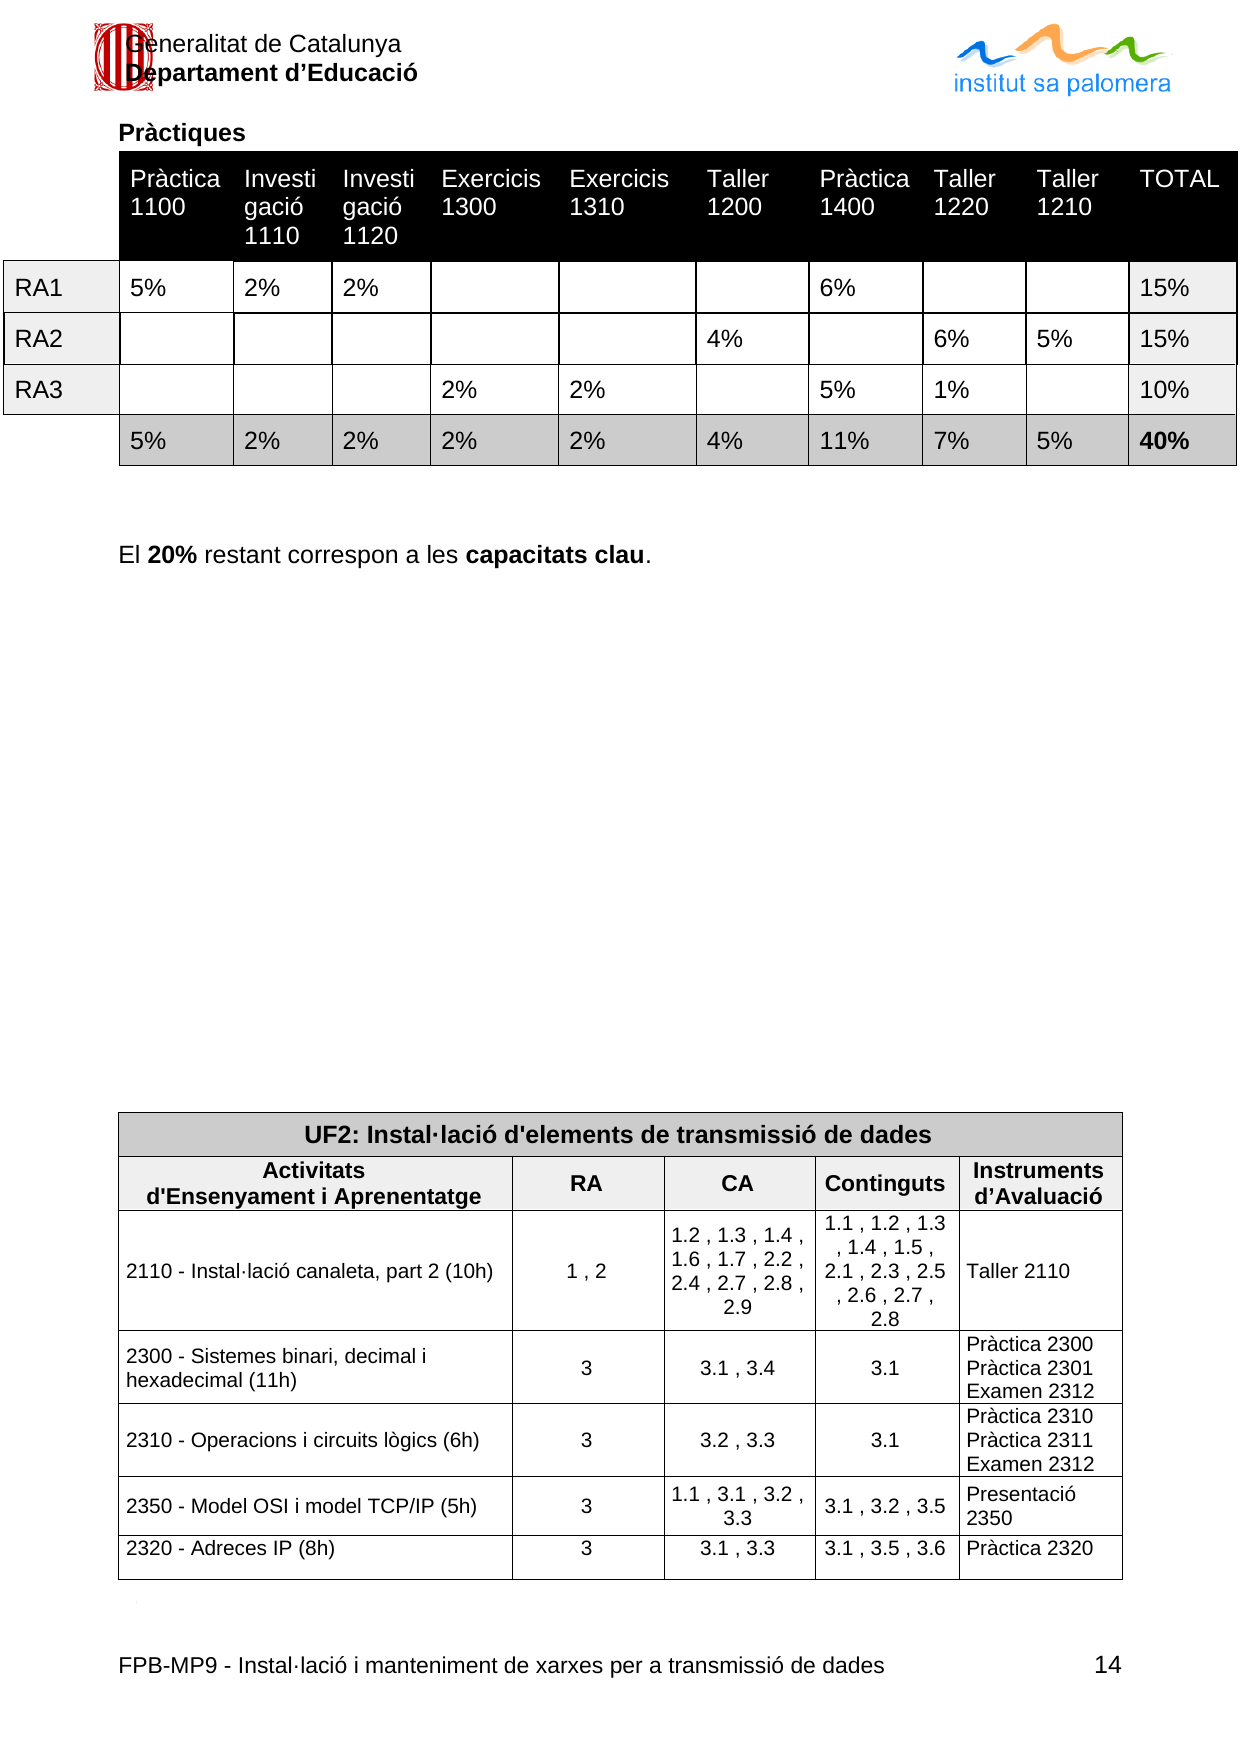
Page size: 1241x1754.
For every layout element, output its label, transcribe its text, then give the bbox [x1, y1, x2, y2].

table_header Pràctica 1100 [120, 152, 233, 260]
table_cell 2% [333, 415, 430, 465]
table_cell 3.2 , 3.3 [665, 1404, 815, 1476]
table_cell Pràctica 2300 Pràctica 2301 Examen 2312 [960, 1331, 1122, 1403]
table_cell 5% [1027, 314, 1128, 363]
table_cell 15% [1130, 314, 1236, 363]
table_cell [697, 365, 808, 414]
table_cell [235, 314, 331, 363]
table_cell 2300 - Sistemes binari, decimal i hexadecimal (11h) [119, 1331, 512, 1403]
table_cell 2% [431, 415, 558, 465]
table_cell 2% [234, 262, 331, 312]
table_header Investigació 1110 [234, 153, 331, 260]
table_cell [1027, 262, 1128, 312]
table_cell 3.1 , 3.2 , 3.5 [816, 1477, 959, 1534]
table_cell [560, 314, 695, 363]
table_cell 3 [513, 1331, 664, 1403]
table_cell 2110 - Instal·lació canaleta, part 2 (10h) [119, 1211, 512, 1330]
table_cell [333, 314, 430, 363]
table_cell 3.1 [816, 1331, 959, 1403]
table_cell Pràctica 2310 Pràctica 2311 Examen 2312 [960, 1404, 1122, 1476]
table_cell 3.1 , 3.5 , 3.6 [816, 1536, 959, 1579]
table_cell 1% [923, 365, 1026, 414]
table_cell Taller 2110 [960, 1211, 1122, 1330]
table_cell Instruments d’Avaluació [960, 1157, 1122, 1209]
table_cell [432, 314, 558, 363]
table_header UF2: Instal·lació d'elements de transmissió de dades [119, 1113, 1122, 1156]
table_cell [432, 262, 558, 312]
table_cell 4% [697, 314, 808, 363]
table_cell RA3 [4, 365, 119, 414]
table_header Taller 1210 [1027, 153, 1128, 260]
table_cell 6% [810, 262, 922, 312]
table_cell 3 [513, 1477, 664, 1534]
table_cell 2310 - Operacions i circuits lògics (6h) [119, 1404, 512, 1476]
table_cell [1027, 365, 1128, 414]
text Pràctiques [118, 118, 1122, 147]
table_cell Pràctica 2320 [960, 1536, 1122, 1579]
table_cell [4, 415, 119, 465]
table_cell [810, 314, 922, 363]
picture [947, 21, 1176, 100]
table_header Exercicis 1310 [560, 153, 695, 260]
table_cell 1.1 , 1.2 , 1.3 , 1.4 , 1.5 , 2.1 , 2.3 , 2.5 , 2.6 , 2.7 , 2.8 [816, 1211, 959, 1330]
table_cell [121, 313, 233, 363]
table_cell 1.1 , 3.1 , 3.2 , 3.3 [665, 1477, 815, 1534]
table_header Investigació 1120 [333, 153, 430, 260]
table_header Taller 1200 [697, 153, 808, 260]
text El 20% restant correspon a les capacitats clau. [118, 541, 1122, 569]
table_cell 5% [1027, 415, 1128, 465]
table_cell RA [513, 1157, 664, 1209]
table_cell [234, 365, 332, 414]
table_cell RA1 [4, 261, 119, 312]
table_cell 3.1 [816, 1404, 959, 1476]
table_cell 5% [120, 415, 233, 465]
table_cell 1 , 2 [513, 1211, 664, 1330]
table_cell 11% [809, 415, 922, 465]
table_cell [120, 365, 233, 414]
table_cell 3 [513, 1536, 664, 1579]
table_cell Activitats d'Ensenyament i Aprenentatge [119, 1157, 512, 1209]
table_cell [333, 365, 430, 414]
table_header Taller 1220 [924, 153, 1025, 260]
table_cell 6% [924, 314, 1025, 363]
table_cell 2320 - Adreces IP (8h) [119, 1536, 512, 1579]
table_cell 2% [234, 415, 332, 465]
table_cell 10% [1129, 364, 1236, 414]
table_cell 4% [697, 415, 808, 465]
table_header TOTAL [1130, 153, 1236, 260]
table_cell [697, 262, 808, 312]
table_cell 3.1 , 3.3 [665, 1536, 815, 1579]
table_cell 2% [333, 262, 430, 312]
table_cell Presentació 2350 [960, 1477, 1122, 1534]
table_cell 2350 - Model OSI i model TCP/IP (5h) [119, 1477, 512, 1534]
table_cell 5% [120, 261, 233, 312]
table_cell 3 [513, 1404, 664, 1476]
table_cell 1.2 , 1.3 , 1.4 , 1.6 , 1.7 , 2.2 , 2.4 , 2.7 , 2.8 , 2.9 [665, 1211, 815, 1330]
table_header [4, 151, 119, 260]
table_cell RA2 [5, 313, 119, 363]
table_cell 2% [559, 415, 696, 465]
table_header Exercicis 1300 [432, 153, 558, 260]
table_cell CA [665, 1157, 815, 1209]
table_cell [924, 262, 1025, 312]
table_cell 3.1 , 3.4 [665, 1331, 815, 1403]
table_header Pràctica 1400 [810, 153, 922, 260]
table_cell 2% [431, 365, 558, 414]
table_cell 5% [809, 365, 922, 414]
table_cell [560, 262, 695, 312]
table_cell 40% [1129, 414, 1236, 465]
table_cell 7% [923, 415, 1026, 465]
table_cell 2% [559, 365, 696, 414]
table_cell 15% [1130, 262, 1236, 312]
picture [93, 21, 154, 93]
table_cell Continguts [816, 1157, 959, 1209]
